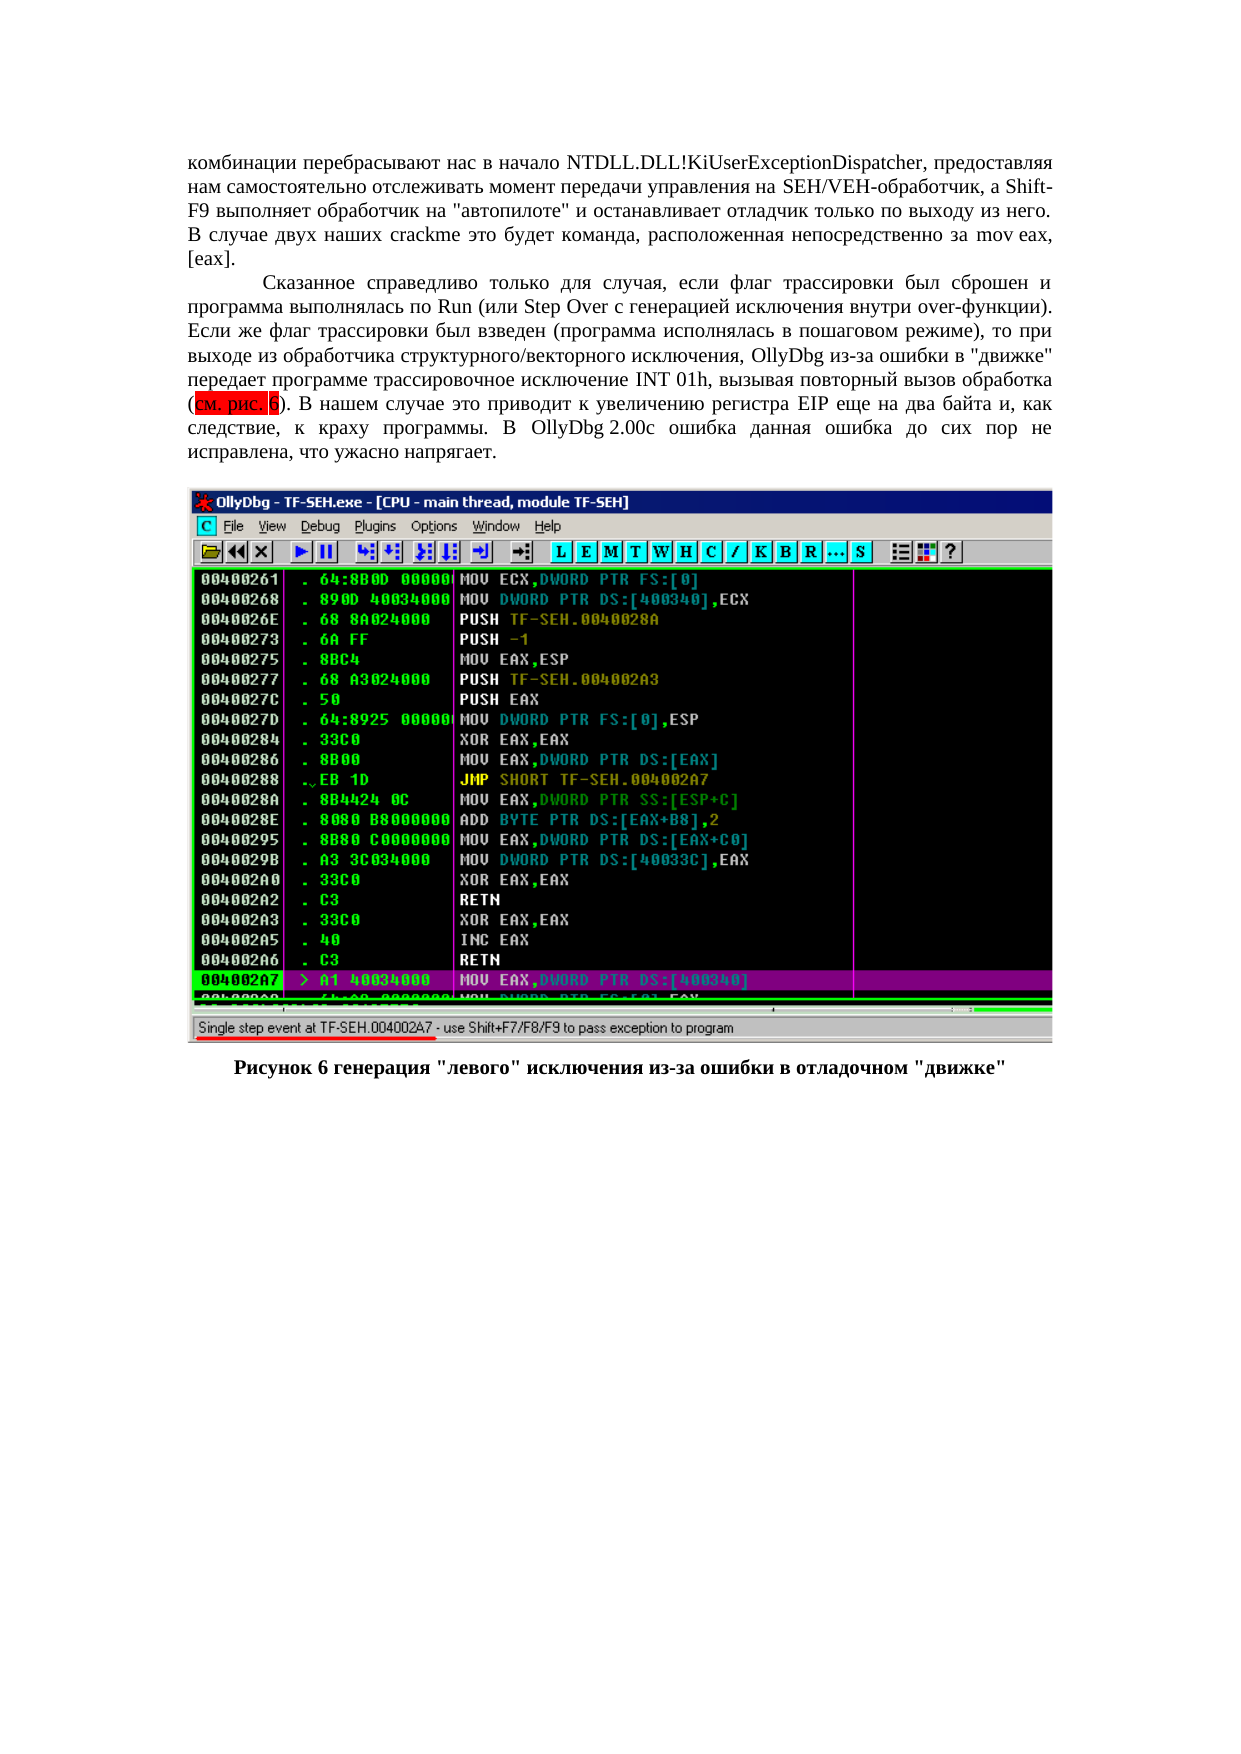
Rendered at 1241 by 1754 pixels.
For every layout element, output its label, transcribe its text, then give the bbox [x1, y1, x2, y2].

text комбинации перебрасывают нас в начало NTDLL.DLL!KiUserExceptionDispatcher, предоставляя нам самостоятельно отслеживать момент передачи управления на SEH/VEH-обработчик, а Shift-F9 выполняет обработчик на "автопилоте" и останавливает отладчик только по выходу из него. В случае двух наших crackme это будет команда, расположенная непосредственно за mov eax,[eax]. [187, 150, 1053, 270]
picture [187, 487, 1053, 1043]
text Рисунок 6 генерация "левого" исключения из-за ошибки в отладочном "движке" [187, 1055, 1053, 1079]
text Сказанное справедливо только для случая, если флаг трассировки был сброшен и программа выполнялась по Run (или Step Over с генерацией исключения внутри over-функции). Если же флаг трассировки был взведен (программа исполнялась в пошаговом режиме), то при выходе из обработчика структурного/векторного исключения, OllyDbg из-за ошибки в "движке" передает программе трассировочное исключение INT 01h, вызывая повторный вызов обработка (см. рис. 6). В нашем случае это приводит к увеличению регистра EIP еще на два байта и, как следствие, к краху программы. В OllyDbg 2.00c ошибка данная ошибка до сих пор не исправлена, что ужасно напрягает. [187, 270, 1053, 463]
